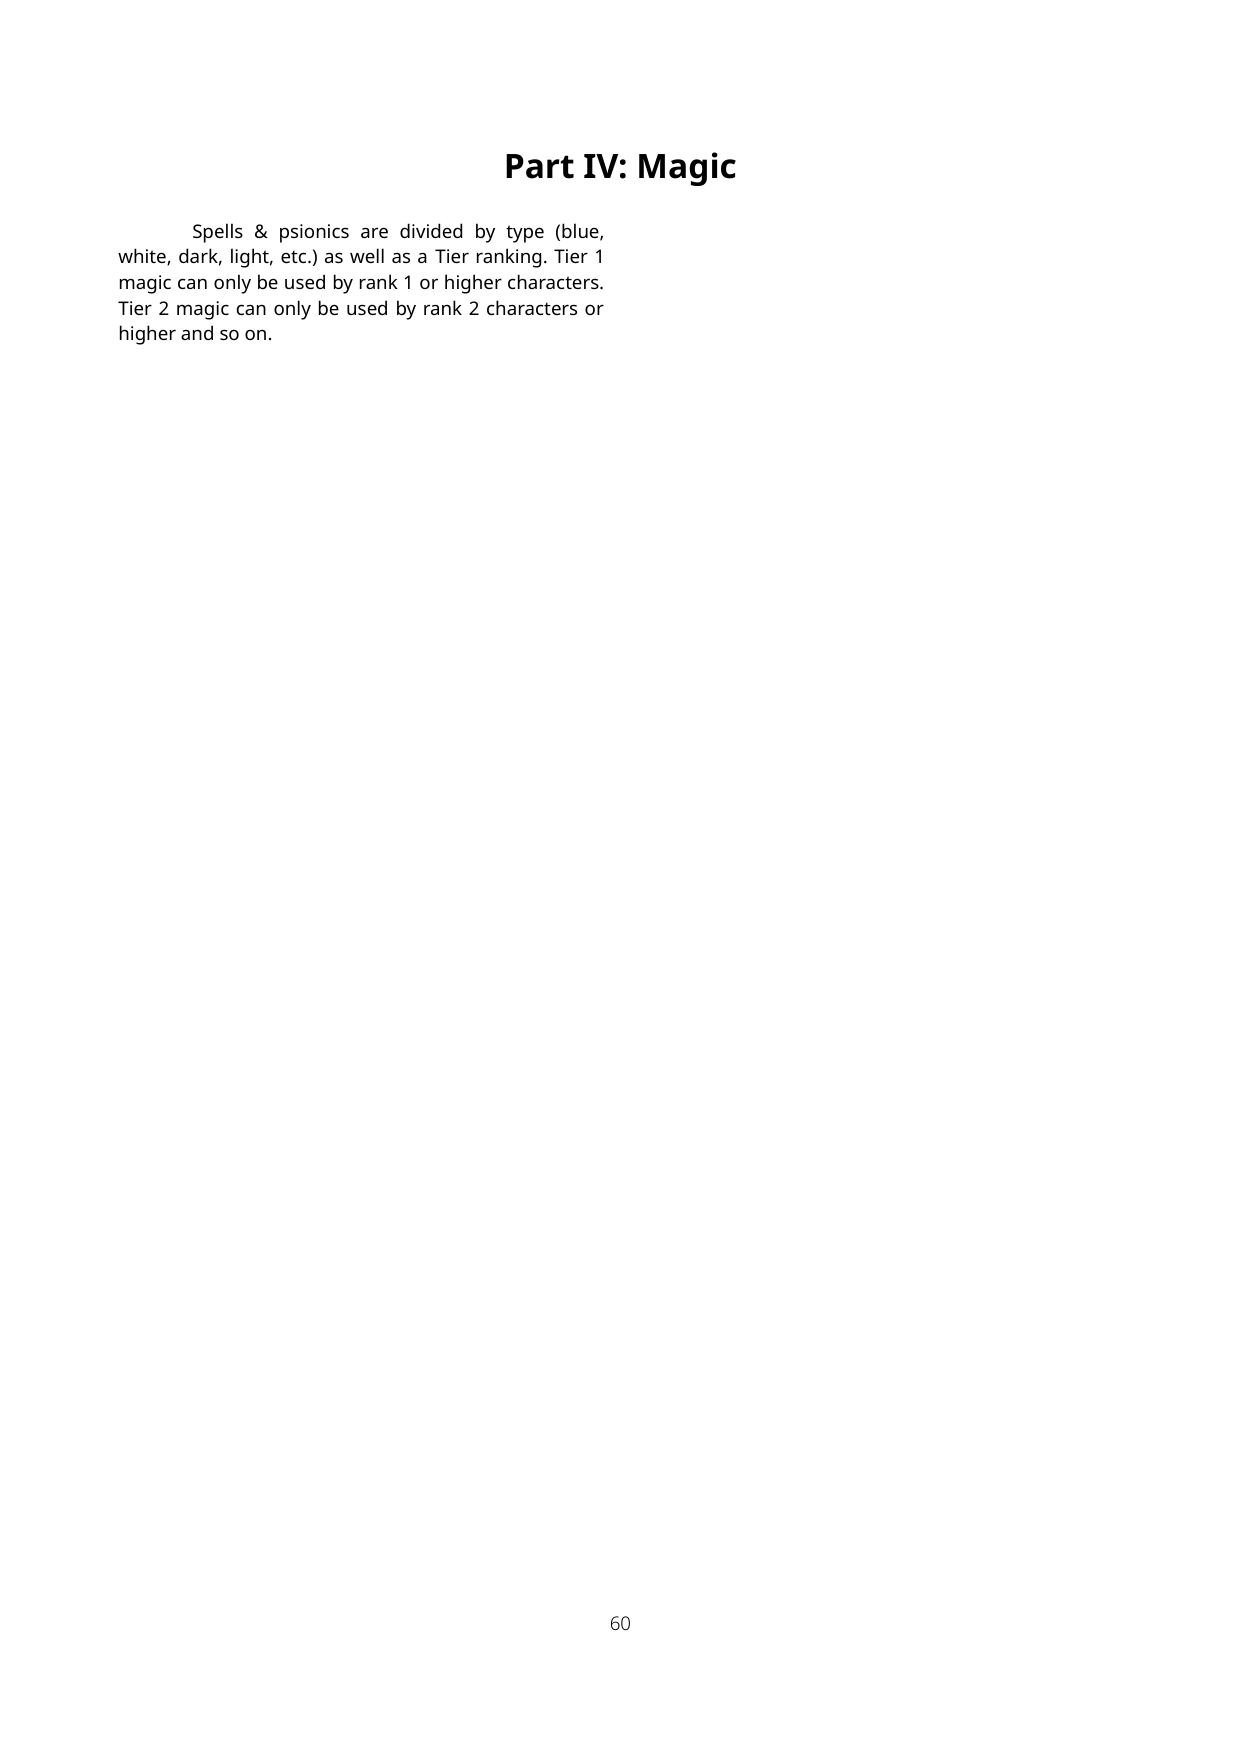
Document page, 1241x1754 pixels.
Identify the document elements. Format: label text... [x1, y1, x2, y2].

text Spells & psionics are divided by type (blue, white, dark, light, etc.) as well as a Tier ranking. Tier 1 magic can only be used by rank 1 or higher characters. Tier 2 magic can only be used by rank 2 characters or higher and so on. [118, 218, 605, 346]
